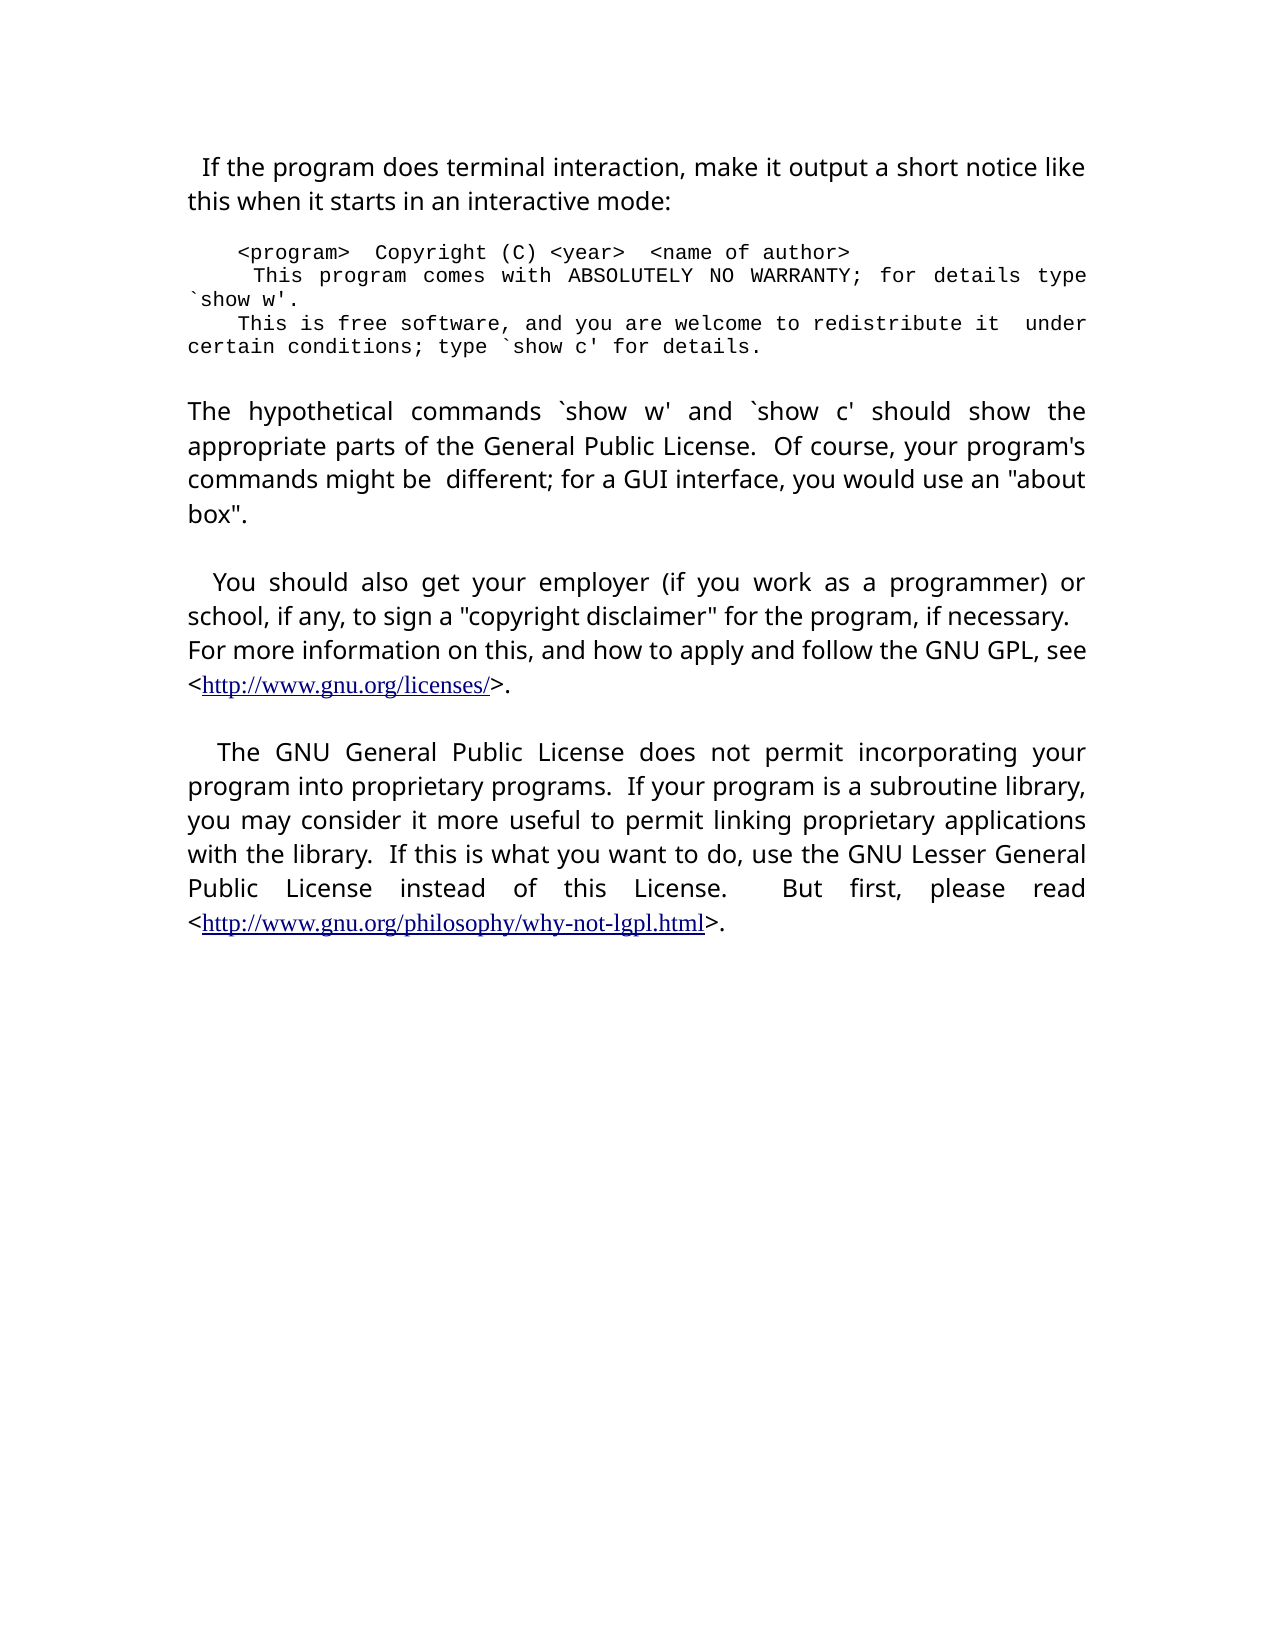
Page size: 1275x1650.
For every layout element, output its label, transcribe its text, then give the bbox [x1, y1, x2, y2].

text The GNU General Public License does not permit incorporating your program into proprietary programs. If your program is a subroutine library, you may consider it more useful to permit linking proprietary applications with the library. If this is what you want to do, use the GNU Lesser General Public License instead of this License. But first, please read <http://www.gnu.org/philosophy/why-not-lgpl.html>. [187, 735, 1087, 939]
text This is free software, and you are welcome to redistribute it under certain conditions; type `show c' for details. [187, 313, 1087, 360]
text <program> Copyright (C) <year> <name of author> [187, 242, 1087, 265]
text This program comes with ABSOLUTELY NO WARRANTY; for details type `show w'. [187, 265, 1087, 313]
text The hypothetical commands `show w' and `show c' should show the appropriate parts of the General Public License. Of course, your program's commands might be different; for a GUI interface, you would use an "about box". [187, 394, 1087, 530]
text You should also get your employer (if you work as a programmer) or school, if any, to sign a "copyright disclaimer" for the program, if necessary. [187, 564, 1087, 632]
text For more information on this, and how to apply and follow the GNU GPL, see <http://www.gnu.org/licenses/>. [187, 632, 1087, 701]
text If the program does terminal interaction, make it output a short notice like this when it starts in an interactive mode: [187, 150, 1087, 218]
